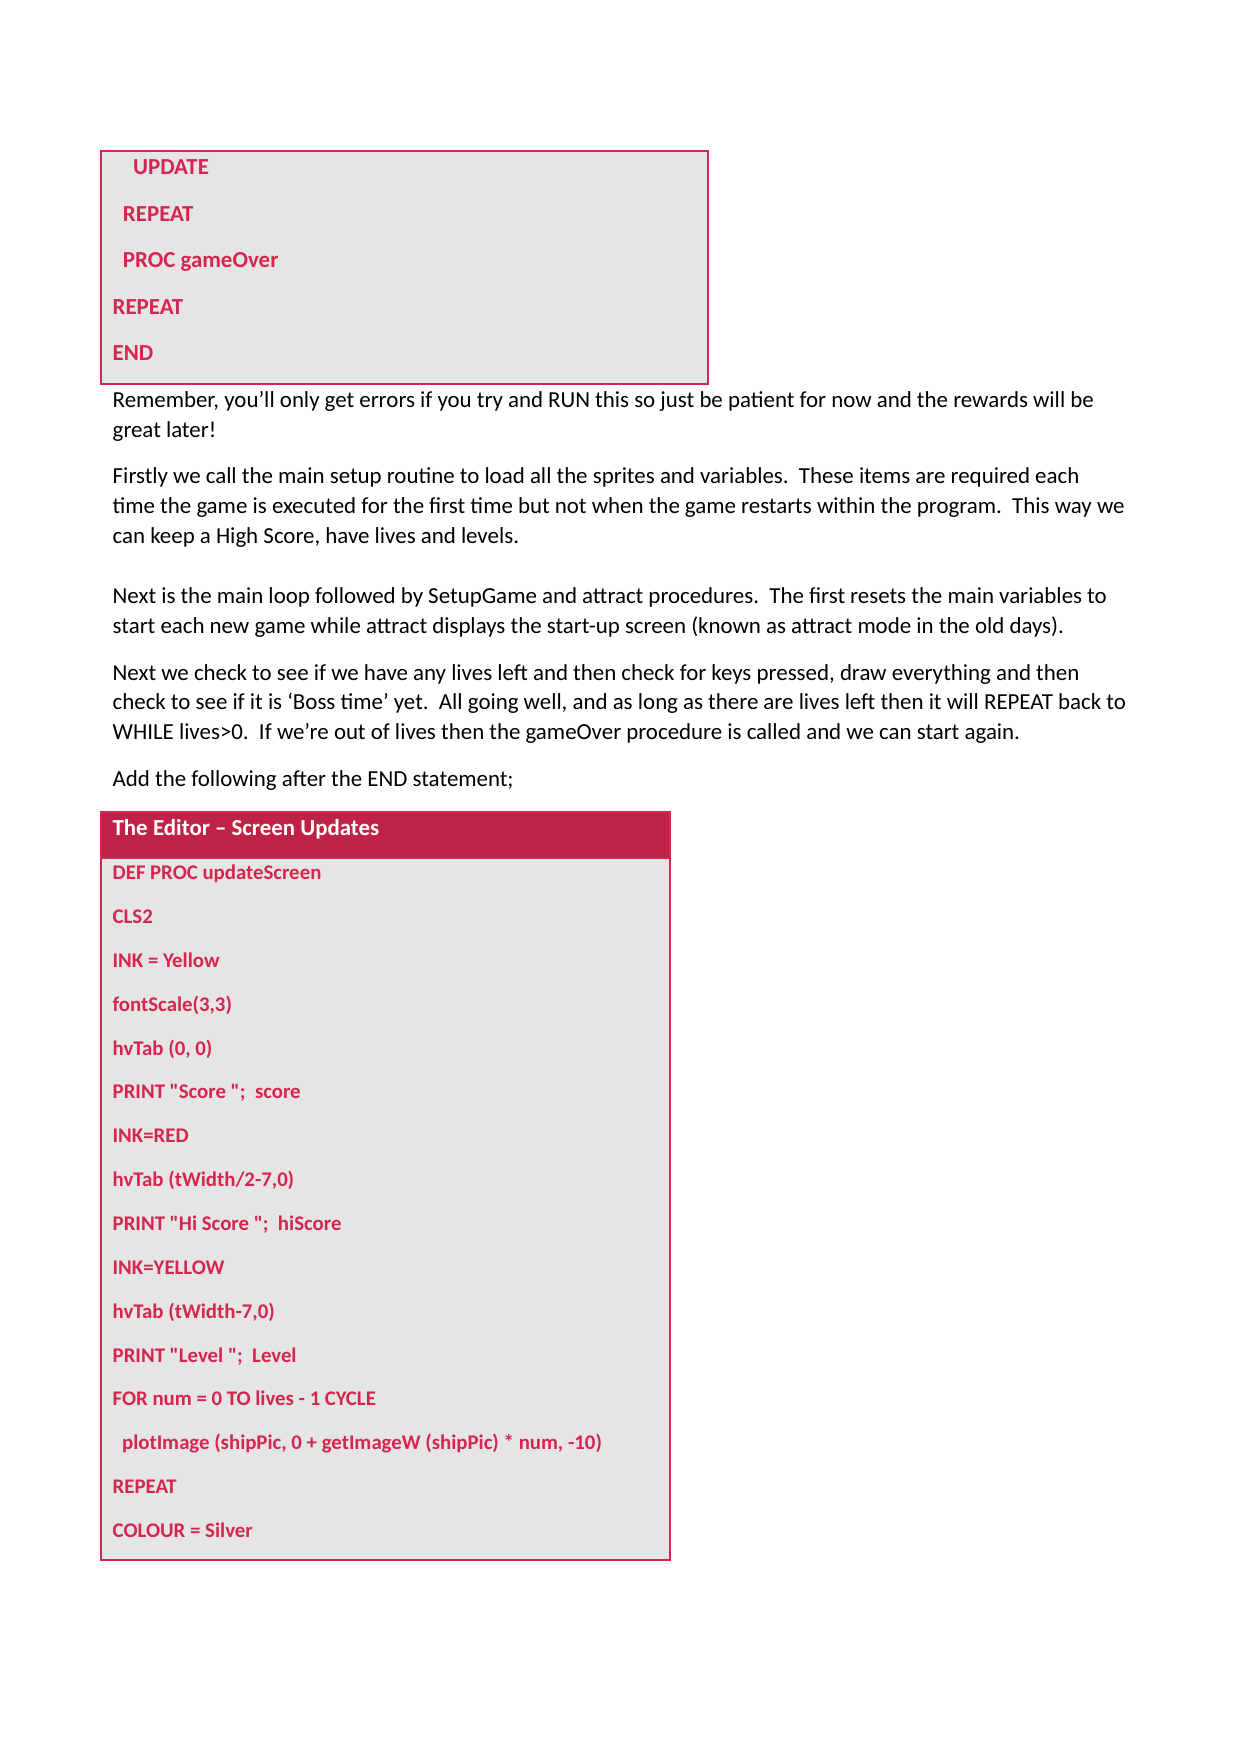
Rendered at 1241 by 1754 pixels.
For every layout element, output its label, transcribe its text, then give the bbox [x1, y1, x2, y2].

table_cell UPDATE REPEAT PROC gameOver REPEAT END [102, 152, 707, 383]
text Add the following after the END statement; [112, 764, 1128, 792]
text Next we check to see if we have any lives left and then check for keys pressed, draw everything and then check to see if it is ‘Boss time’ yet. All going well, and as long as there are lives left then it will REPEAT back to WHILE lives>0. If we’re out of lives then the gameOver procedure is called and we can start again. [112, 658, 1128, 745]
table_header The Editor – Screen Updates [102, 813, 669, 857]
table_cell DEF PROC updateScreen CLS2 INK = Yellow fontScale(3,3) hvTab (0, 0) PRINT "Score "; score INK=RED hvTab (tWidth/2-7,0) PRINT "Hi Score "; hiScore INK=YELLOW hvTab (tWidth-7,0) PRINT "Level "; Level FOR num = 0 TO lives - 1 CYCLE plotImage (shipPic, 0 + getImageW (shipPic) * num, -10) REPEAT COLOUR = Silver [102, 859, 669, 1559]
text Firstly we call the main setup routine to load all the sprites and variables. These items are required each time the game is executed for the first time but not when the game restarts within the program. This way we can keep a High Score, have lives and levels. Next is the main loop followed by SetupGame and attract procedures. The first resets the main variables to start each new game while attract displays the start-up screen (known as attract mode in the old days). [112, 462, 1128, 639]
text Remember, you’ll only get errors if you try and RUN this so just be patient for now and the rewards will be great later! [112, 385, 1128, 443]
